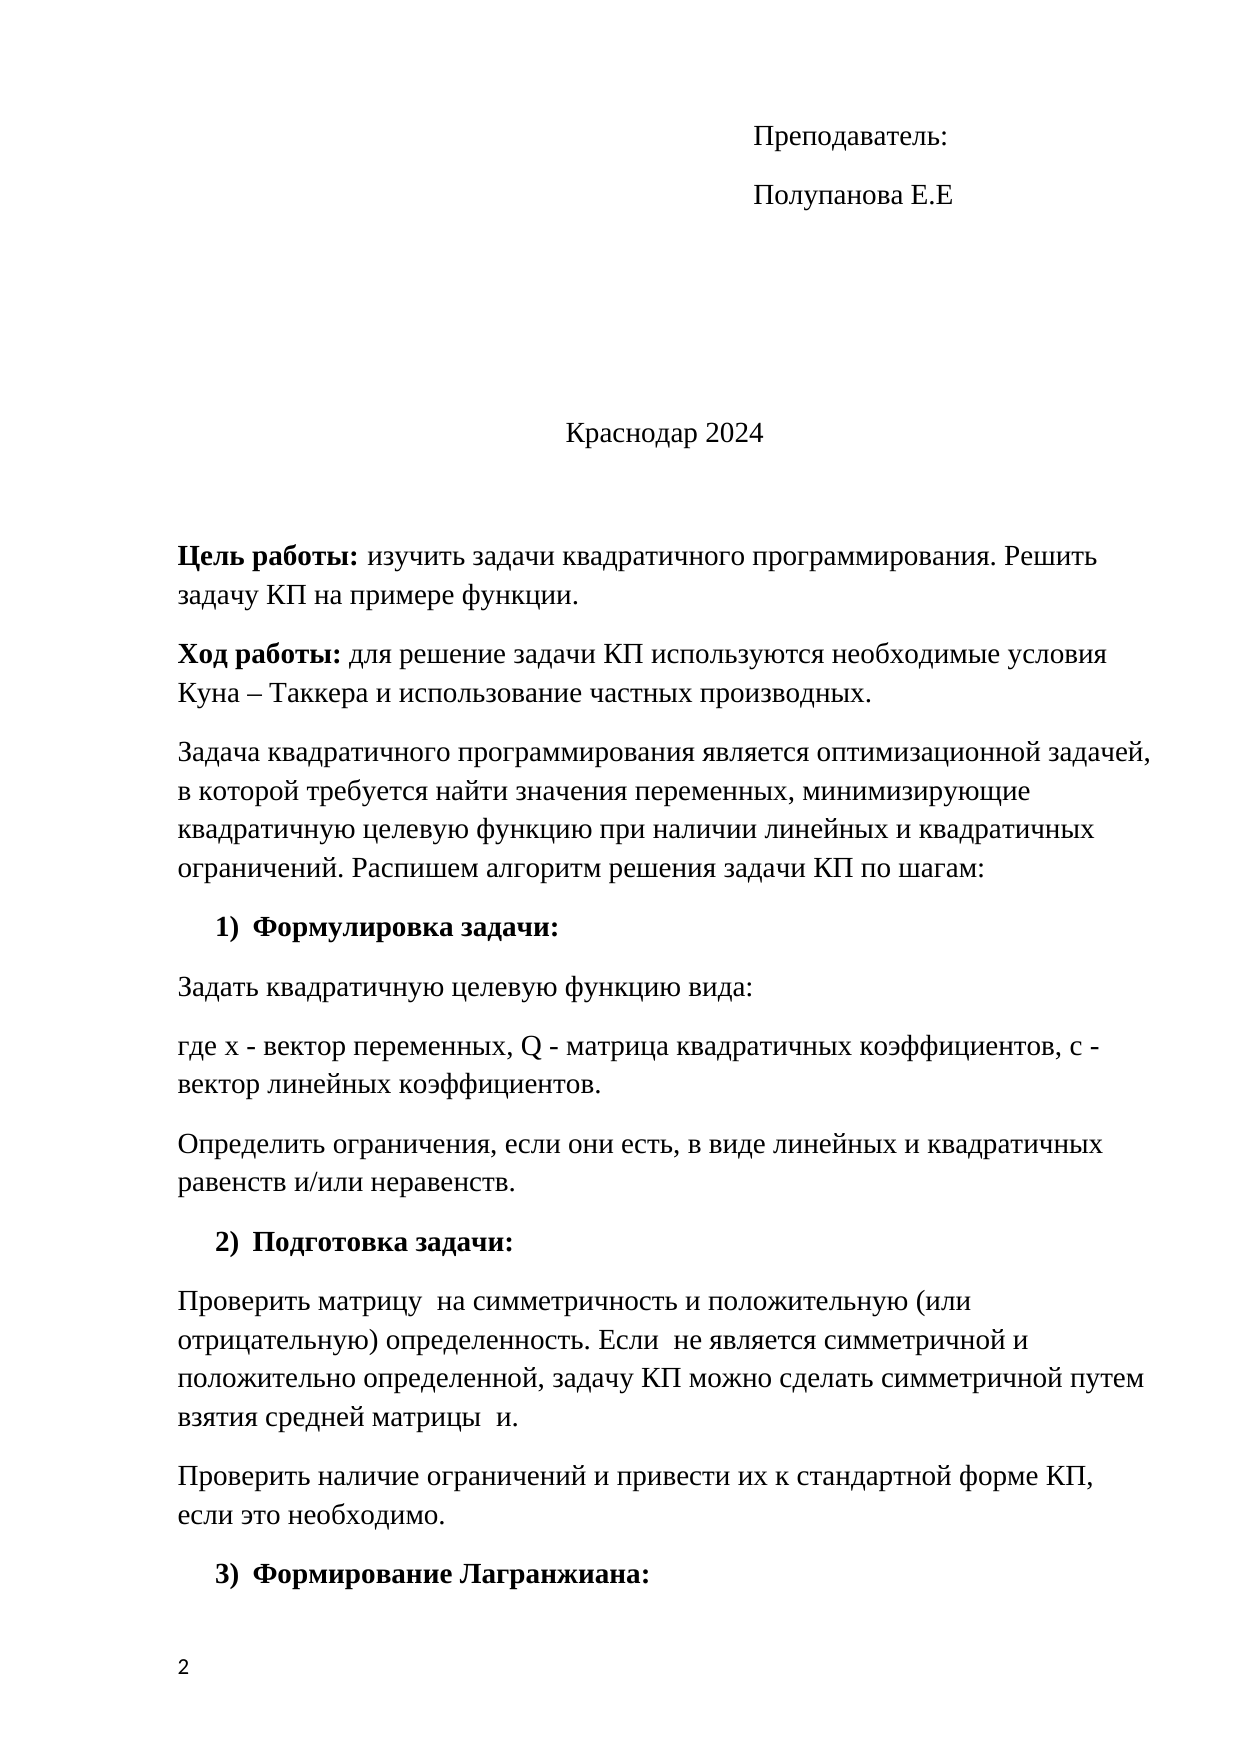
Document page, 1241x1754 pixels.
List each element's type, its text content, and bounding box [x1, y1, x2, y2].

text Полупанова Е.Е [753, 177, 1152, 211]
text где x - вектор переменных, Q - матрица квадратичных коэффициентов, c - вектор линейных коэффициентов. [177, 1028, 1152, 1100]
text Проверить наличие ограничений и привести их к стандартной форме КП, если это необходимо. [177, 1458, 1152, 1530]
list Формирование Лагранжиана: [215, 1556, 1152, 1590]
text Краснодар 2024 [177, 415, 1152, 448]
list Формулировка задачи: [215, 909, 1152, 943]
text Преподаватель: [753, 118, 1152, 152]
text Задать квадратичную целевую функцию вида: [177, 969, 1152, 1002]
text Ход работы: для решение задачи КП используются необходимые условия Куна – Таккера и использование частных производных. [177, 636, 1152, 708]
text Цель работы: изучить задачи квадратичного программирования. Решить задачу КП на примере функции. [177, 534, 1152, 611]
text Проверить матрицу на симметричность и положительную (или отрицательную) определенность. Если не является симметричной и положительно определенной, задачу КП можно сделать симметричной путем взятия средней матрицы и. [177, 1283, 1152, 1432]
list Подготовка задачи: [215, 1224, 1152, 1257]
text Определить ограничения, если они есть, в виде линейных и квадратичных равенств и/или неравенств. [177, 1126, 1152, 1198]
text Задача квадратичного программирования является оптимизационной задачей, в которой требуется найти значения переменных, минимизирующие квадратичную целевую функцию при наличии линейных и квадратичных ограничений. Распишем алгоритм решения задачи КП по шагам: [177, 734, 1152, 883]
